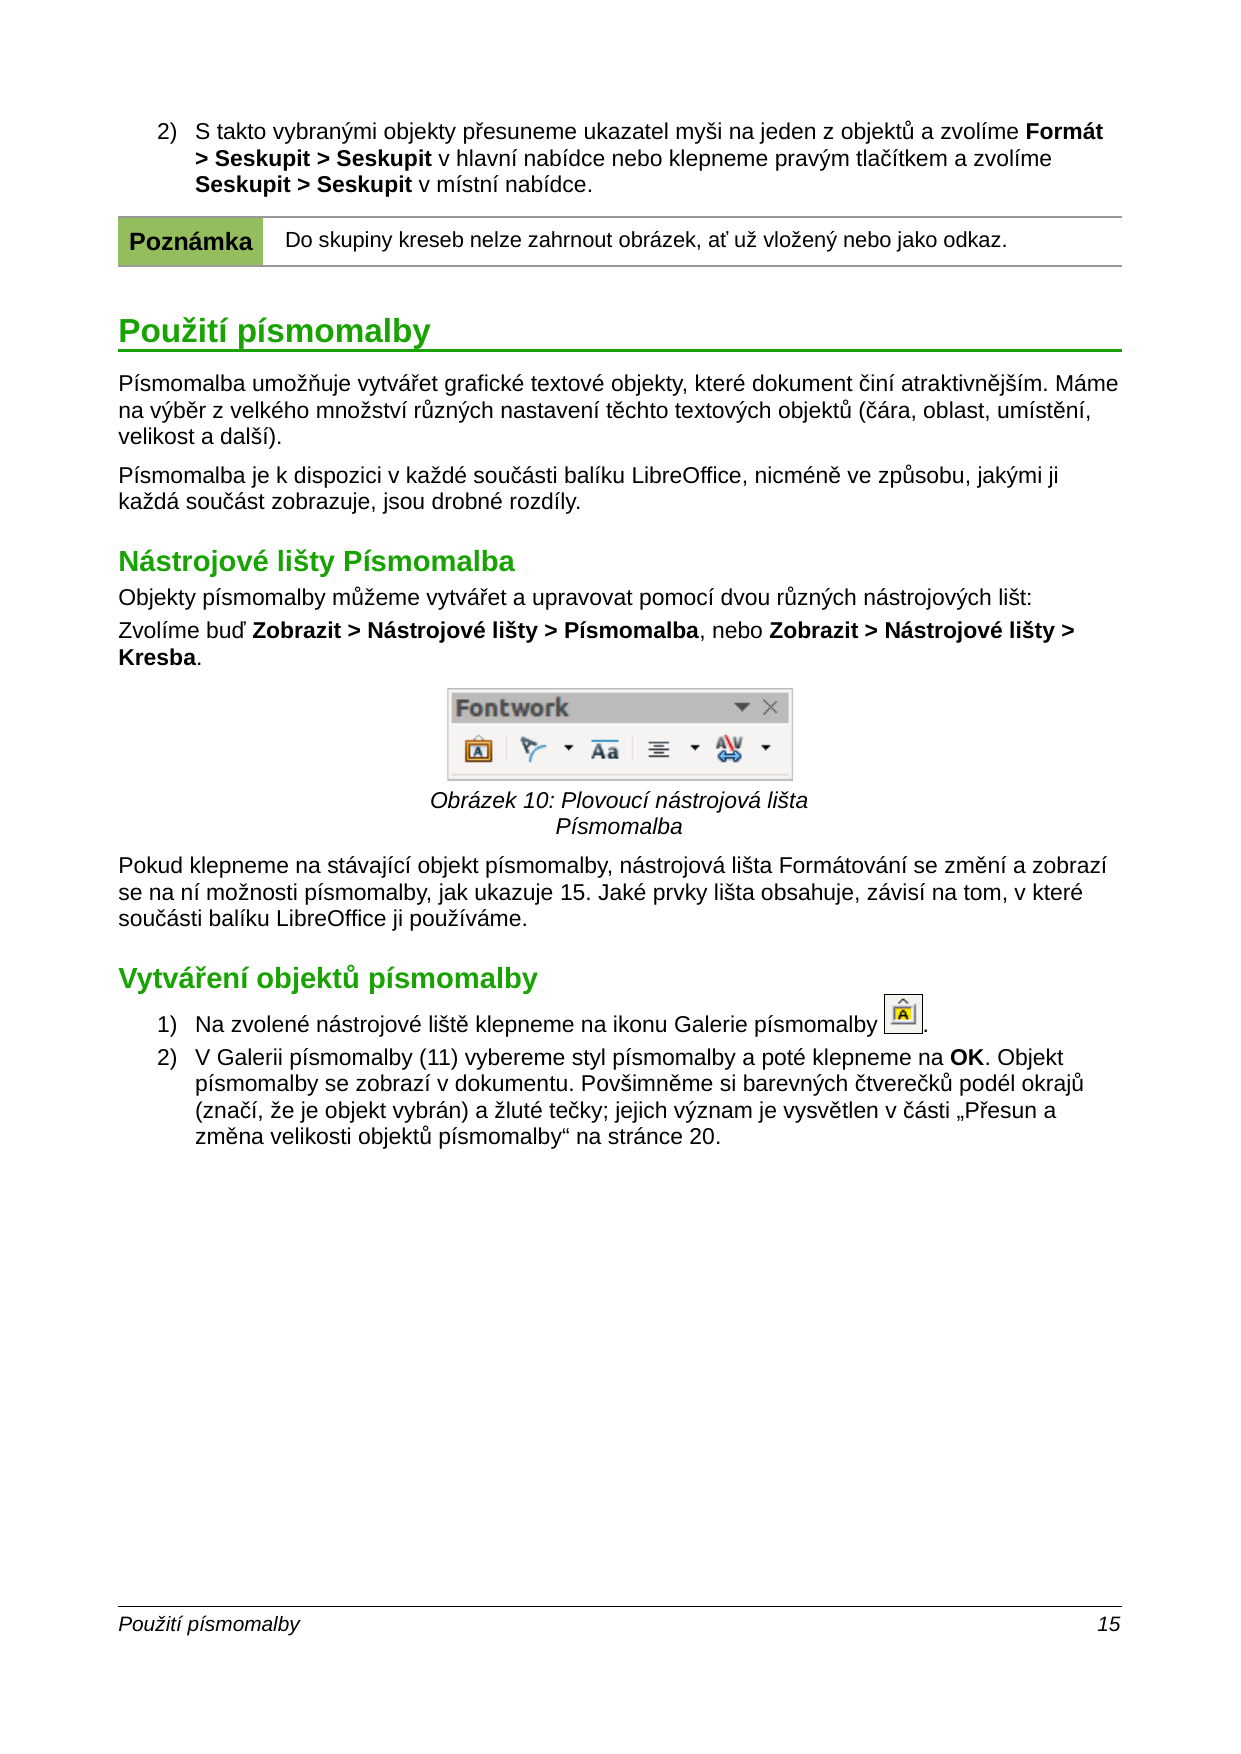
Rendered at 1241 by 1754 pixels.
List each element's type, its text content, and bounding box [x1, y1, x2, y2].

picture [885, 995, 922, 1033]
text Pokud klepneme na stávající objekt písmomalby, nástrojová lišta Formátování se změní a zobrazí se na ní možnosti písmomalby, jak ukazuje obrázek 15. Jaké prvky lišta obsahuje, závisí na tom, v které součásti balíku LibreOffice ji používáme. [118, 852, 1122, 931]
picture [447, 688, 794, 781]
text Písmomalba umožňuje vytvářet grafické textové objekty, které dokument činí atraktivnějším. Máme na výběr z velkého množství různých nastavení těchto textových objektů (čára, oblast, umístění, velikost a další). [118, 370, 1122, 449]
list S takto vybranými objekty přesuneme ukazatel myši na jeden z objektů a zvolíme Formát > Seskupit > Seskupit v hlavní nabídce nebo klepneme pravým tlačítkem a zvolíme Seskupit > Seskupit v místní nabídce. [177, 118, 1122, 197]
text Obrázek 10: Plovoucí nástrojová lišta Písmomalba [406, 787, 834, 840]
list Na zvolené nástrojové liště klepneme na ikonu Galerie písmomalby . [177, 994, 1122, 1038]
list V Galerii písmomalby (obrázek 11) vybereme styl písmomalby a poté klepneme na OK. Objekt písmomalby se zobrazí v dokumentu. Povšimněme si barevných čtverečků podél okrajů (značí, že je objekt vybrán) a žluté tečky; jejich význam je vysvětlen v části „Přesouvání a změna velikosti objektů písmomalby“ na stránce 19. [177, 1044, 1122, 1149]
table_header Do skupiny kreseb nelze zahrnout obrázek, ať už vložený nebo jako odkaz. [264, 218, 1122, 265]
table_header Poznámka [118, 218, 263, 265]
subtitle Nástrojové lišty Písmomalba [118, 544, 1122, 578]
subtitle Použití písmomalby [118, 311, 1122, 349]
list Objekty písmomalby můžeme vytvářet a upravovat pomocí dvou různých nástrojových lišt: [118, 584, 1122, 611]
text Písmomalba je k dispozici v každé součásti balíku LibreOffice, nicméně ve způsobu, jakými ji každá součást zobrazuje, jsou drobné rozdíly. [118, 462, 1122, 515]
text Zvolíme buď Zobrazit > Nástrojové lišty > Písmomalba, nebo Zobrazit > Nástrojové lišty > Kresba. [118, 617, 1122, 670]
subtitle Vytváření objektů písmomalby [118, 961, 1122, 994]
